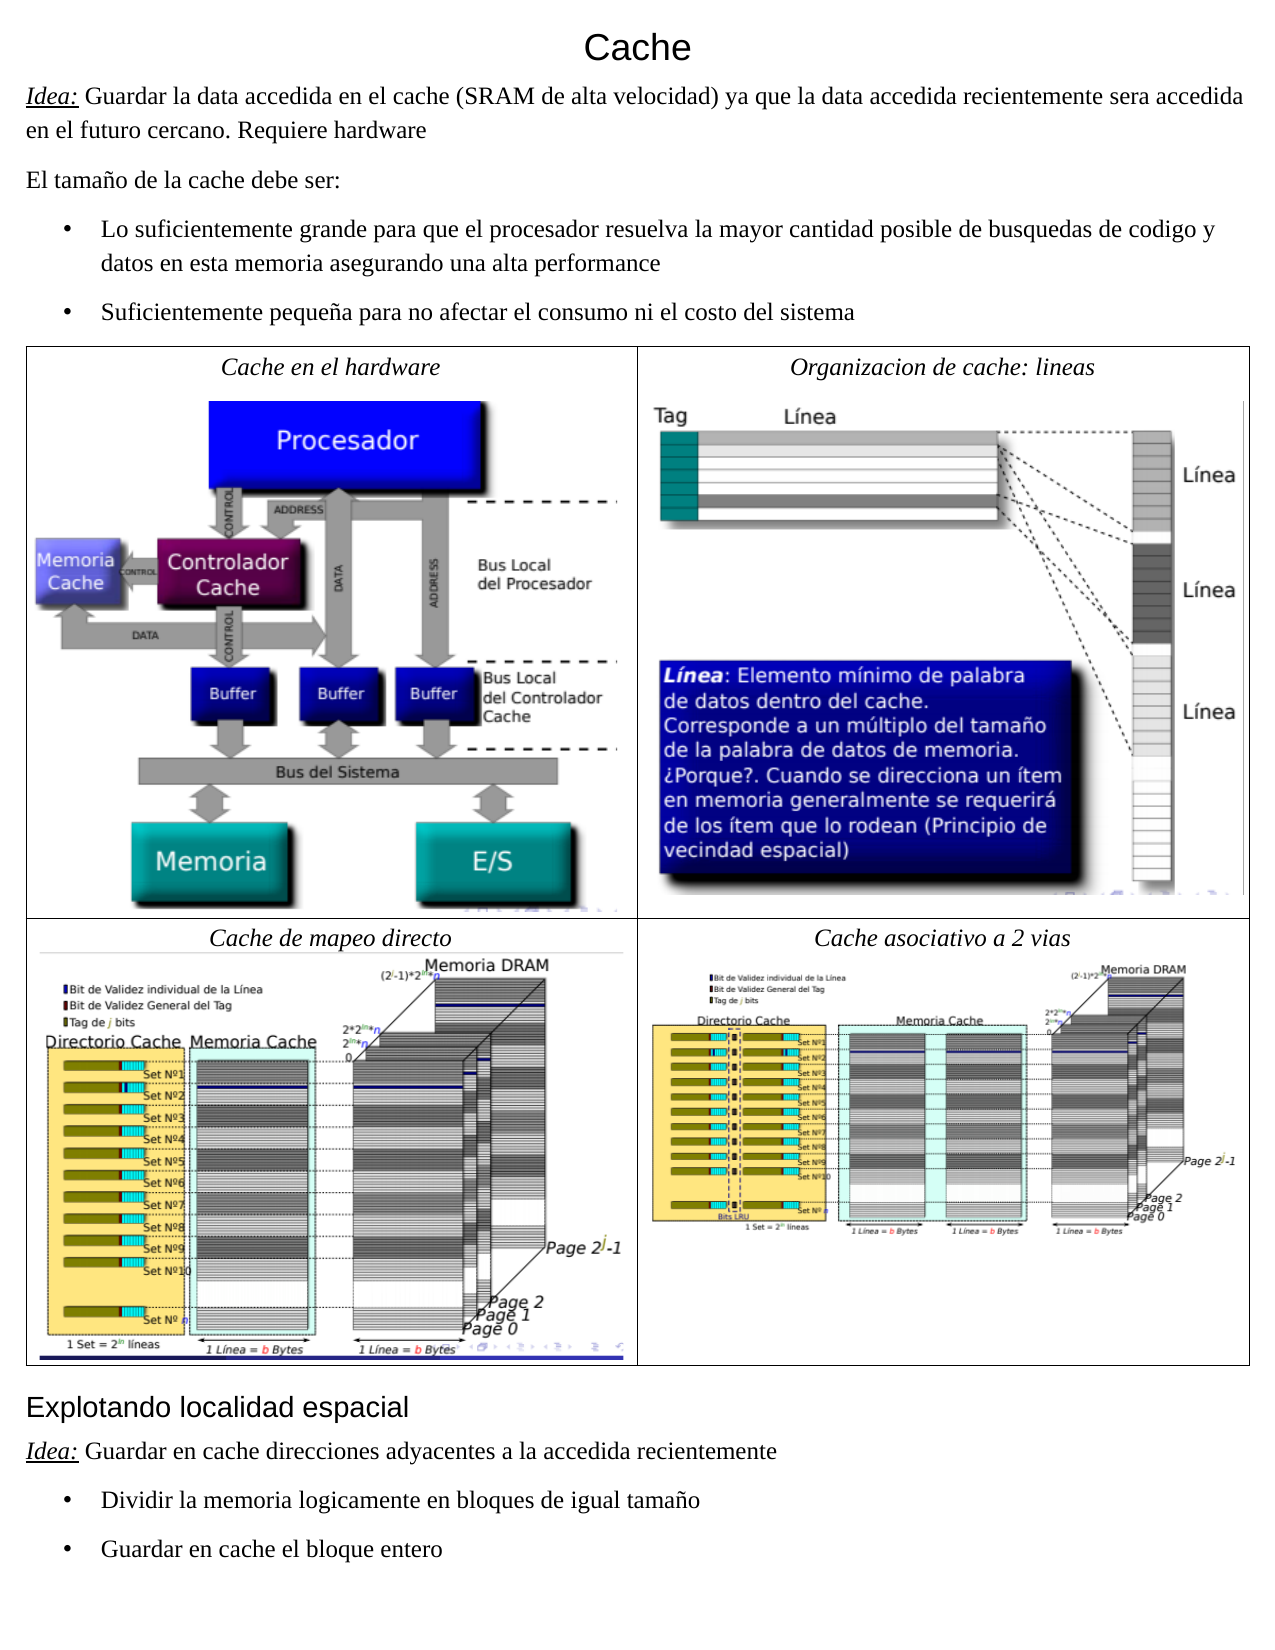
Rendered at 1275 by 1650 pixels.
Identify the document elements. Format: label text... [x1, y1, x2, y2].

text El tamaño de la cache debe ser: [26, 165, 1249, 193]
table_cell Cache asociativo a 2 vias [638, 919, 1249, 1365]
picture [39, 952, 624, 1360]
table_cell Cache de mapeo directo [27, 919, 637, 1365]
text Idea: Guardar en cache direcciones adyacentes a la accedida recientemente [26, 1436, 1249, 1465]
subtitle Explotando localidad espacial [26, 1390, 1249, 1424]
list Dividir la memoria logicamente en bloques de igual tamaño [63, 1486, 1249, 1514]
subtitle Cache [26, 26, 1249, 69]
list Lo suficientemente grande para que el procesador resuelva la mayor cantidad posible de busquedas de codigo y datos en esta memoria asegurando una alta performance [63, 214, 1249, 277]
table_header Organizacion de cache: lineas [638, 347, 1249, 918]
list Suficientemente pequeña para no afectar el consumo ni el costo del sistema [63, 297, 1249, 326]
text Idea: Guardar la data accedida en el cache (SRAM de alta velocidad) ya que la data accedida recientemente sera accedida en el futuro cercano. Requiere hardware [26, 81, 1249, 144]
list Guardar en cache el bloque entero [63, 1534, 1249, 1563]
table_header Cache en el hardware [27, 347, 637, 918]
picture [643, 401, 1244, 895]
picture [31, 401, 618, 912]
picture [647, 952, 1240, 1243]
